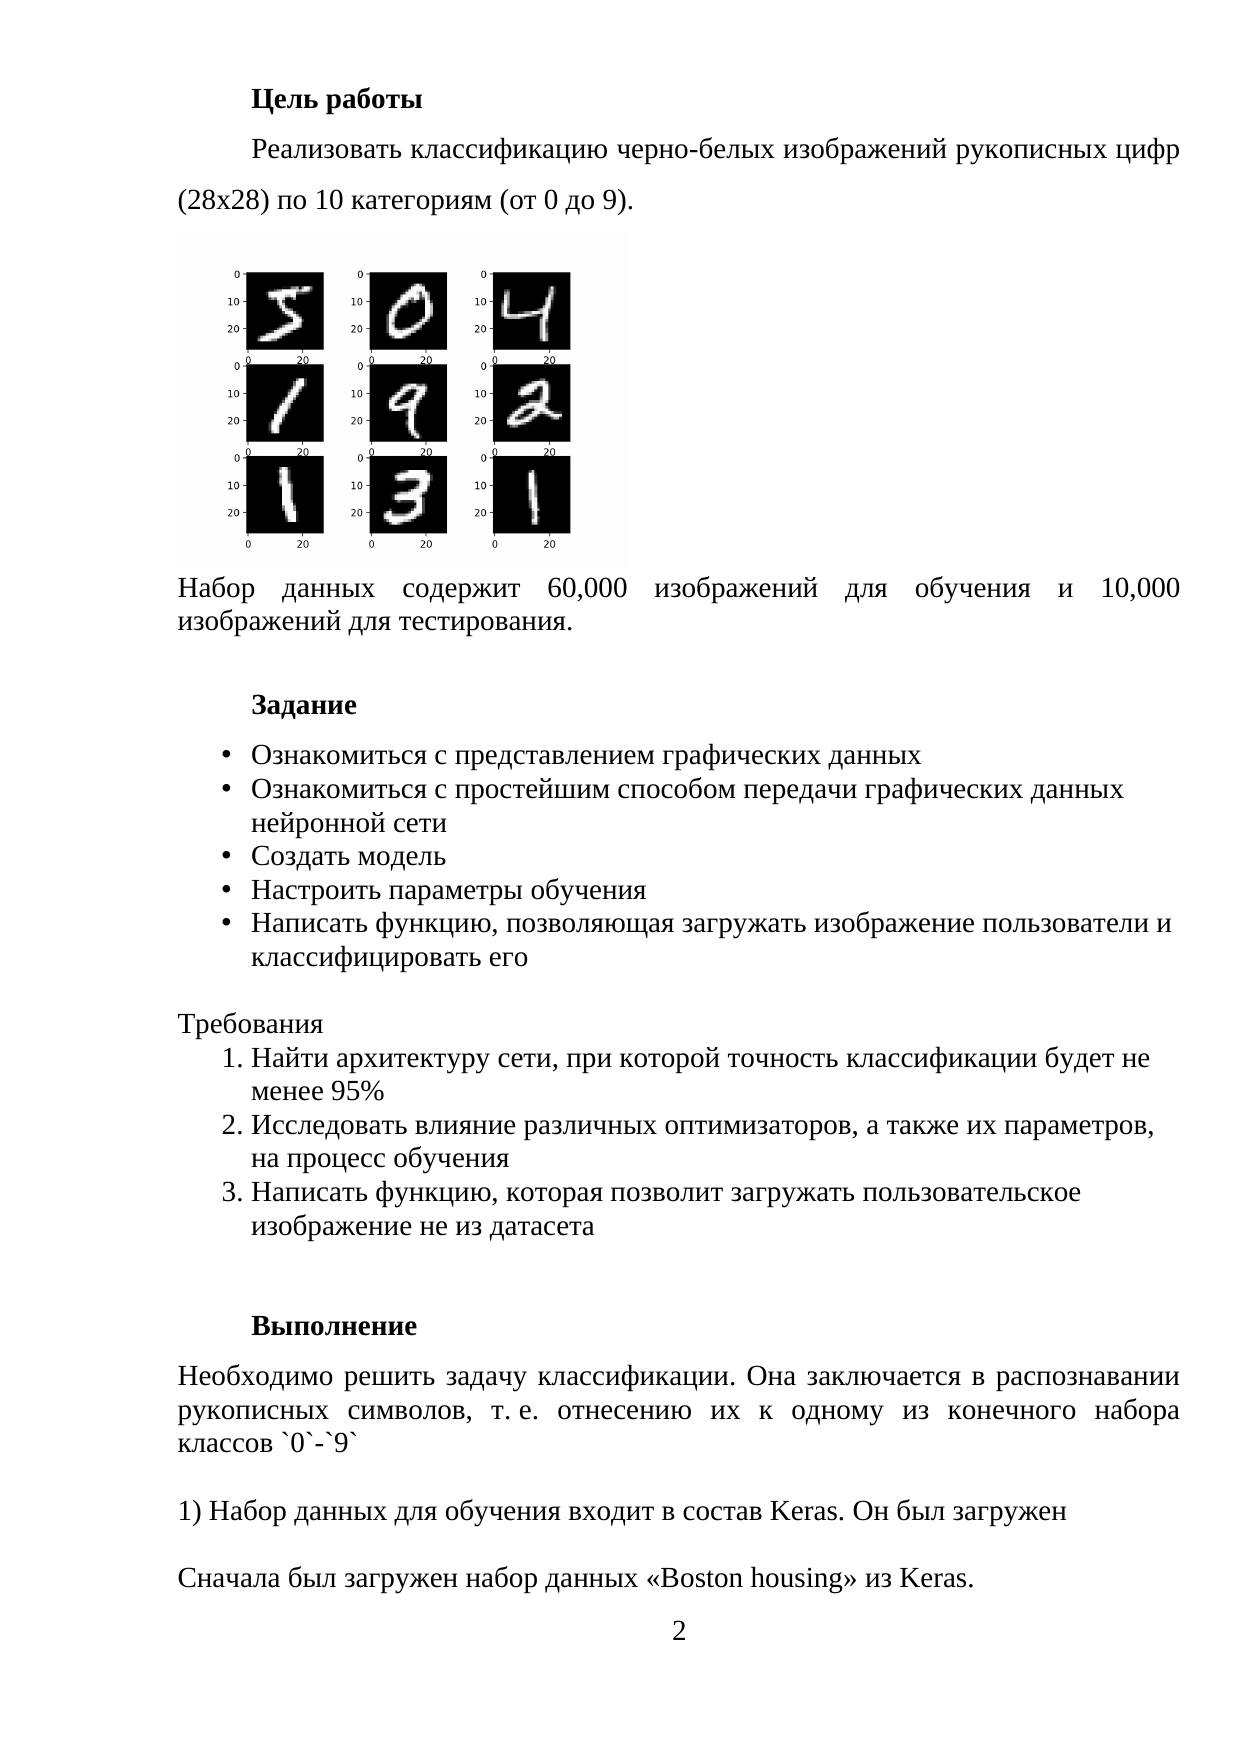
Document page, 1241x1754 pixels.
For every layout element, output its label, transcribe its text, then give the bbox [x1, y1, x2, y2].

list Написать функцию, которая позволит загружать пользовательское изображение не из датасета [221, 1174, 1181, 1241]
list Найти архитектуру сети, при которой точность классификации будет не менее 95% [221, 1040, 1181, 1107]
list Создать модель [221, 838, 1181, 872]
list Настроить параметры обучения [221, 872, 1181, 906]
text 1) Набор данных для обучения входит в состав Keras. Он был загружен [177, 1493, 1181, 1526]
list Ознакомиться с простейшим способом передачи графических данных нейронной сети [221, 771, 1181, 838]
picture [177, 232, 628, 570]
text Выполнение [177, 1308, 1181, 1342]
text Реализовать классификацию черно-белых изображений рукописных цифр (28x28) по 10 категориям (от 0 до 9). [177, 132, 1181, 216]
text Необходимо решить задачу классификации. Она заключается в распознавании рукописных символов, т. е. отнесению их к одному из конечного набора классов `0`-`9` [177, 1358, 1181, 1459]
text Требования [177, 1006, 1181, 1040]
list Написать функцию, позволяющая загружать изображение пользователи и классифицировать его [221, 906, 1181, 973]
list Исследовать влияние различных оптимизаторов, а также их параметров, на процесс обучения [221, 1107, 1181, 1174]
list Ознакомиться с представлением графических данных [221, 737, 1181, 771]
text Задание [177, 687, 1181, 721]
text Набор данных содержит 60,000 изображений для обучения и 10,000 изображений для тестирования. [177, 570, 1181, 637]
text Цель работы [177, 81, 1181, 115]
text Сначала был загружен набор данных «Boston housing» из Keras. [177, 1560, 1181, 1593]
